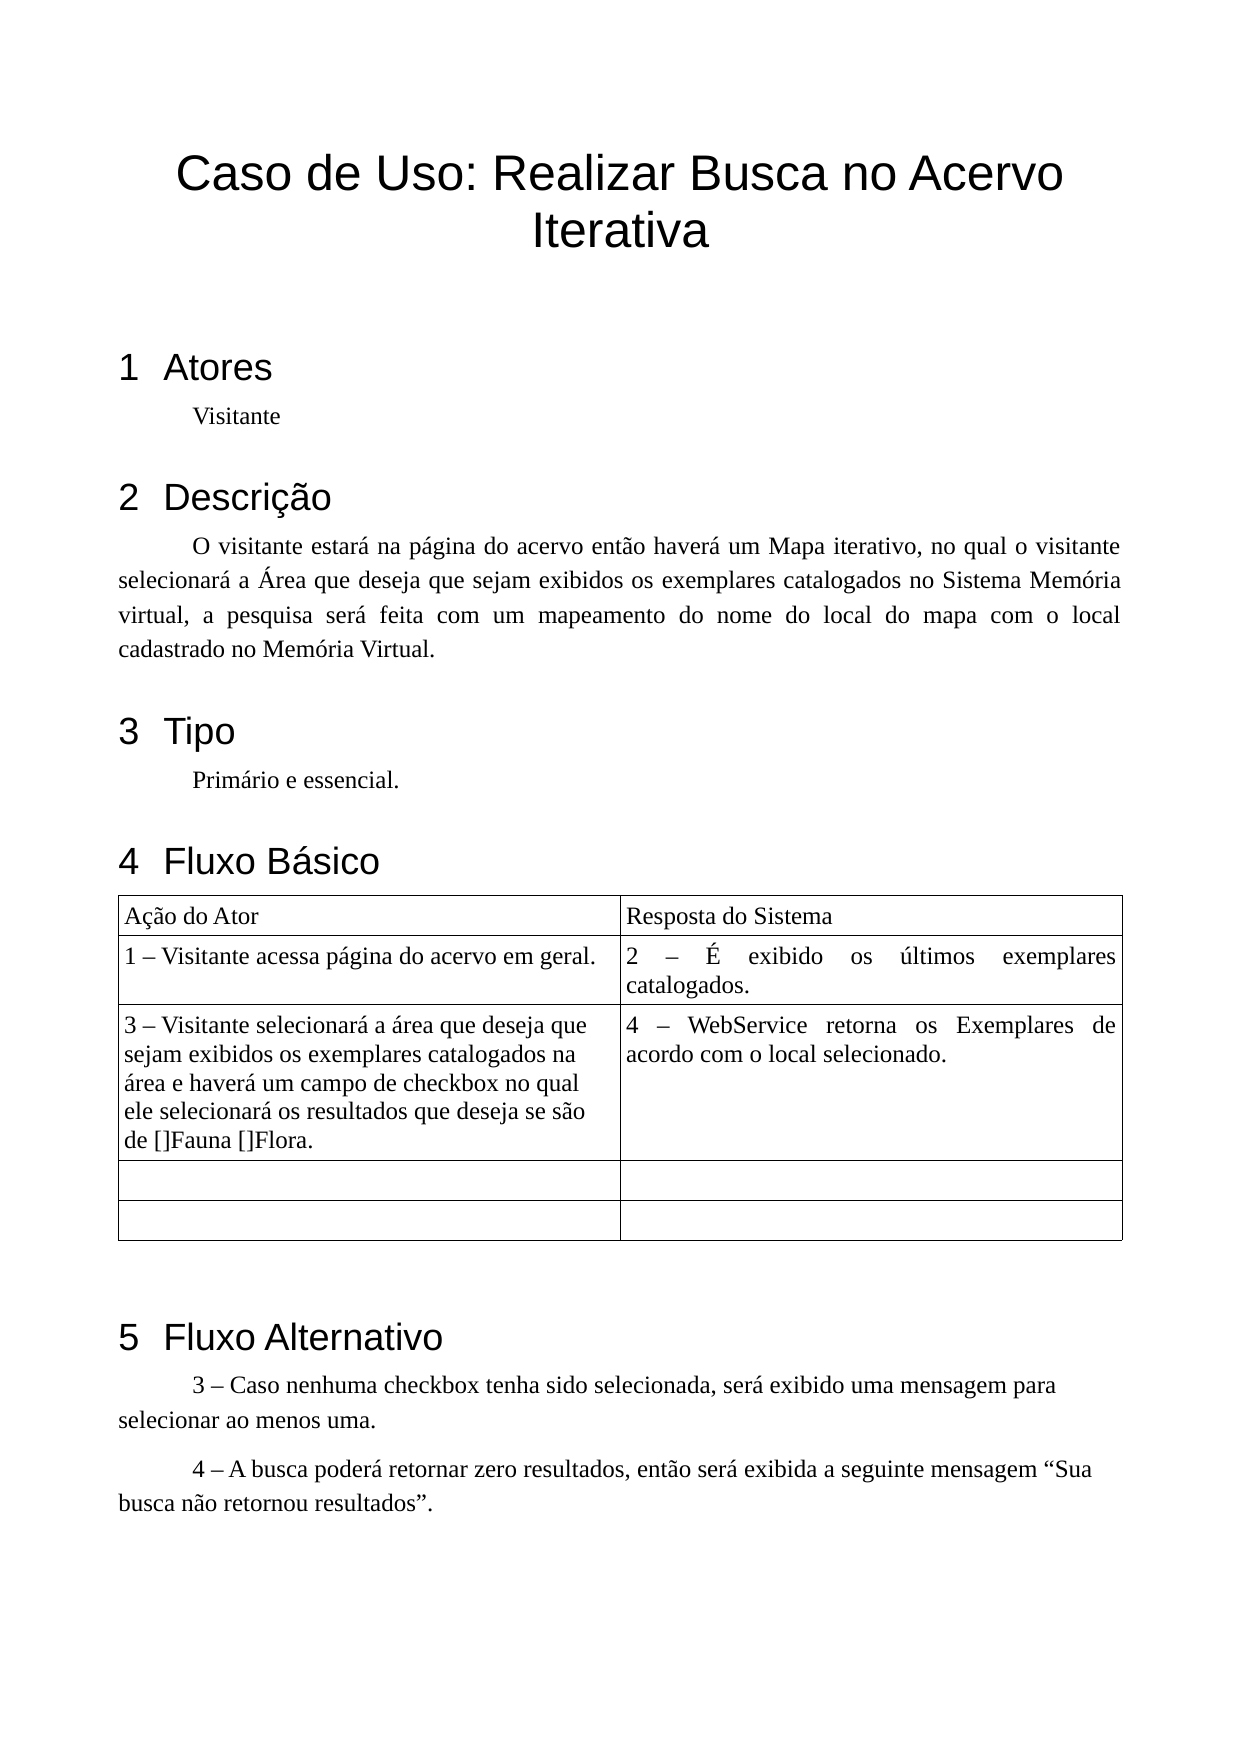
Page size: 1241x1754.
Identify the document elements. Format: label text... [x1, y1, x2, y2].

table_header Ação do Ator [119, 896, 620, 935]
text O visitante estará na página do acervo então haverá um Mapa iterativo, no qual o visitante selecionará a Área que deseja que sejam exibidos os exemplares catalogados no Sistema Memória virtual, a pesquisa será feita com um mapeamento do nome do local do mapa com o local cadastrado no Memória Virtual. [118, 531, 1122, 663]
table_cell 3 – Visitante selecionará a área que deseja que sejam exibidos os exemplares catalogados na área e haverá um campo de checkbox no qual ele selecionará os resultados que deseja se são de []Fauna []Flora. [119, 1005, 620, 1159]
table_cell [119, 1201, 620, 1240]
table_cell 4 – WebService retorna os Exemplares de acordo com o local selecionado. [621, 1005, 1122, 1159]
table_cell 2 – É exibido os últimos exemplares catalogados. [621, 936, 1122, 1004]
text 4 – A busca poderá retornar zero resultados, então será exibida a seguinte mensagem “Sua busca não retornou resultados”. [118, 1454, 1122, 1517]
subtitle Descrição [118, 475, 1122, 518]
text Visitante [118, 401, 1122, 429]
table_cell [621, 1161, 1122, 1200]
subtitle Fluxo Alternativo [118, 1314, 1122, 1358]
table_cell [119, 1161, 620, 1200]
table_header Resposta do Sistema [621, 896, 1122, 935]
subtitle Atores [118, 345, 1122, 388]
table_cell [621, 1201, 1122, 1240]
text Primário e essencial. [118, 765, 1122, 793]
table_cell 1 – Visitante acessa página do acervo em geral. [119, 936, 620, 1004]
title Caso de Uso: Realizar Busca no Acervo Iterativa [118, 143, 1122, 258]
subtitle Fluxo Básico [118, 839, 1122, 882]
subtitle Tipo [118, 708, 1122, 752]
text 3 – Caso nenhuma checkbox tenha sido selecionada, será exibido uma mensagem para selecionar ao menos uma. [118, 1371, 1122, 1434]
